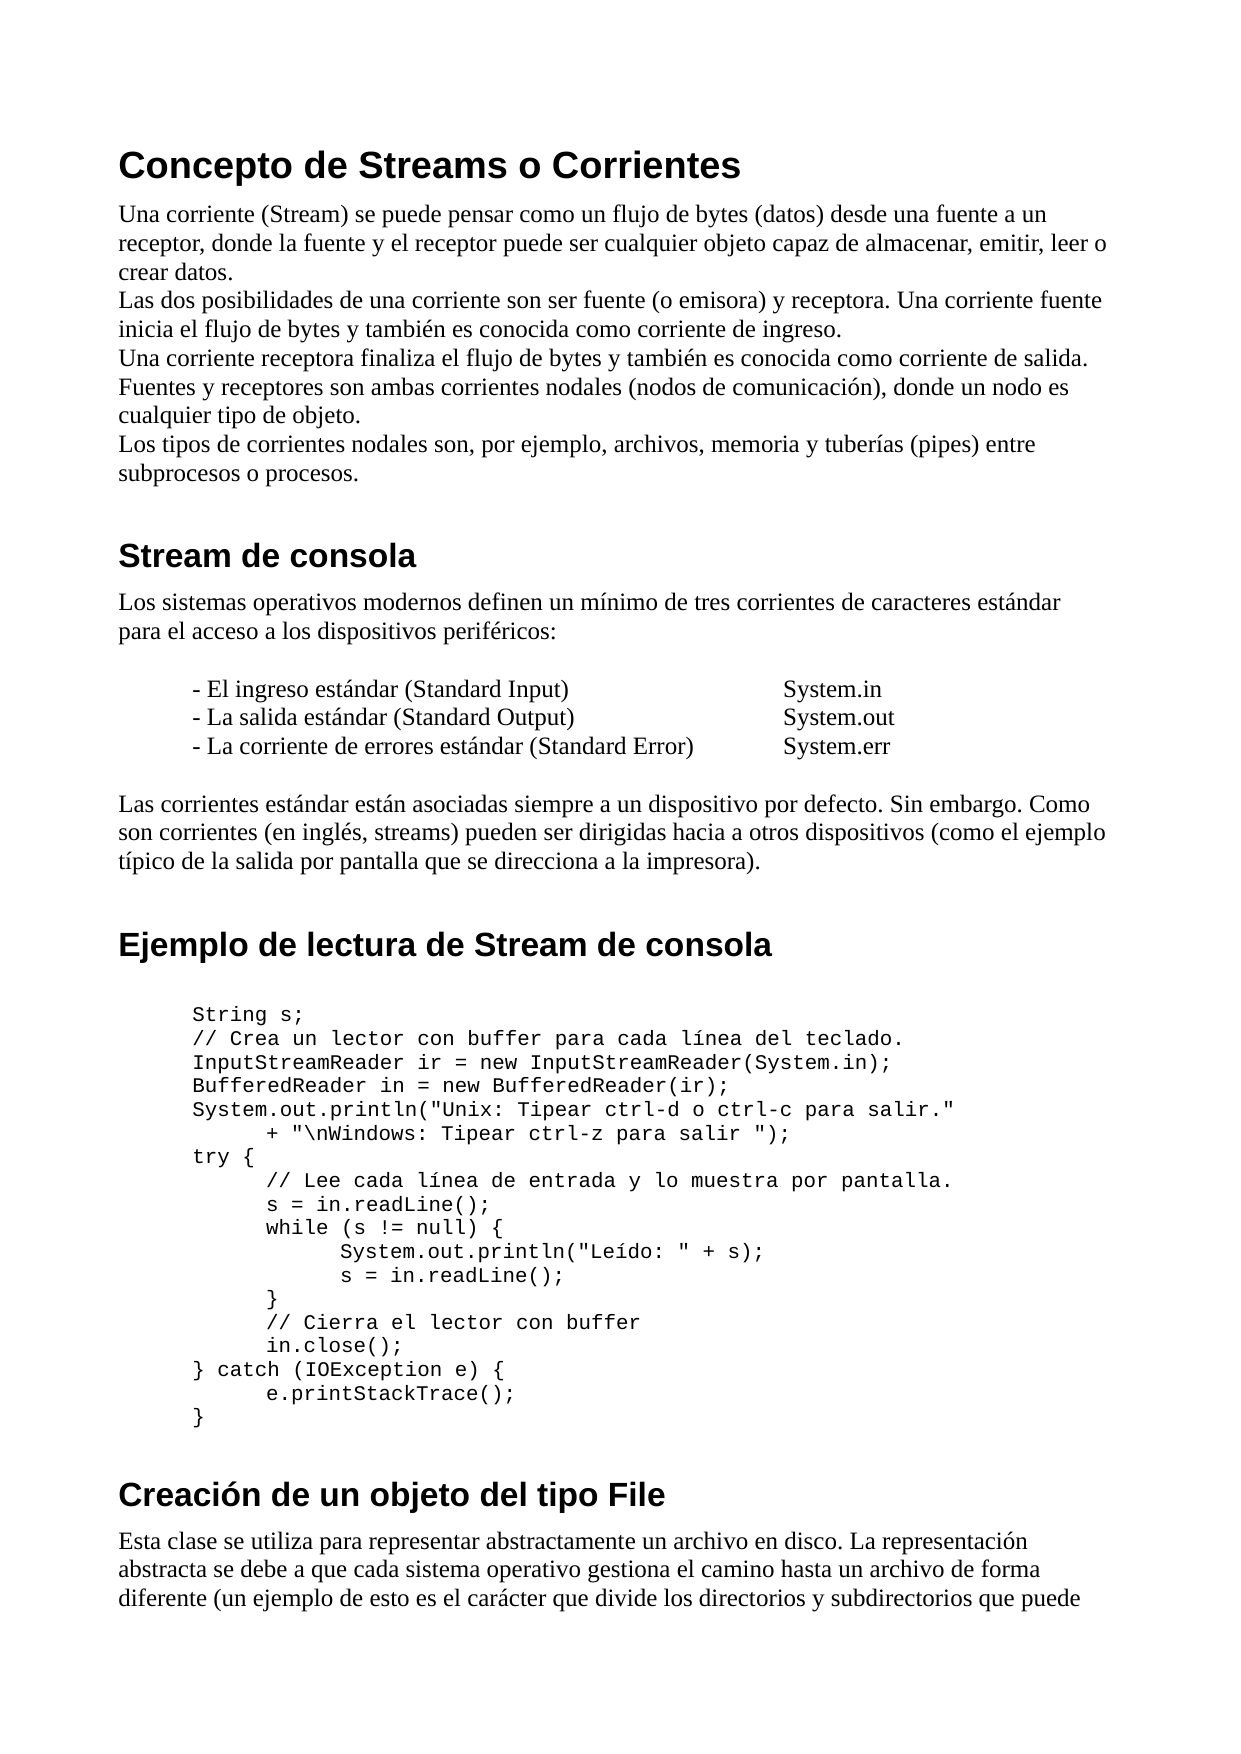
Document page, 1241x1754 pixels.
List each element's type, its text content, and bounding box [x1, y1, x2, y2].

text Fuentes y receptores son ambas corrientes nodales (nodos de comunicación), donde un nodo es [118, 372, 1122, 401]
subtitle Stream de consola [118, 536, 1122, 575]
text try { [118, 1146, 1122, 1170]
text BufferedReader in = new BufferedReader(ir); [118, 1075, 1122, 1099]
text - El ingreso estándar (Standard Input) System.in [118, 674, 1122, 702]
text // Lee cada línea de entrada y lo muestra por pantalla. [118, 1170, 1122, 1194]
text - La salida estándar (Standard Output) System.out [118, 702, 1122, 731]
text in.close(); [118, 1336, 1122, 1359]
text } [118, 1288, 1122, 1312]
text son corrientes (en inglés, streams) pueden ser dirigidas hacia a otros dispositivos (como el ejemplo [118, 817, 1122, 846]
text para el acceso a los dispositivos periféricos: [118, 616, 1122, 645]
subtitle Concepto de Streams o Corrientes [118, 143, 1122, 187]
text subprocesos o procesos. [118, 458, 1122, 487]
text System.out.println("Unix: Tipear ctrl-d o ctrl-c para salir." [118, 1099, 1122, 1123]
text // Crea un lector con buffer para cada línea del teclado. [118, 1028, 1122, 1052]
text Una corriente receptora finaliza el flujo de bytes y también es conocida como corriente de salida. [118, 343, 1122, 372]
text s = in.readLine(); [118, 1194, 1122, 1217]
text - La corriente de errores estándar (Standard Error) System.err [118, 731, 1122, 760]
text cualquier tipo de objeto. [118, 401, 1122, 429]
text abstracta se debe a que cada sistema operativo gestiona el camino hasta un archivo de forma [118, 1554, 1122, 1583]
text } catch (IOException e) { [118, 1359, 1122, 1383]
text Los tipos de corrientes nodales son, por ejemplo, archivos, memoria y tuberías (pipes) entre [118, 429, 1122, 458]
text s = in.readLine(); [118, 1264, 1122, 1288]
subtitle Ejemplo de lectura de Stream de consola [118, 924, 1122, 963]
text típico de la salida por pantalla que se direcciona a la impresora). [118, 846, 1122, 875]
text + "\nWindows: Tipear ctrl-z para salir "); [118, 1123, 1122, 1146]
text Los sistemas operativos modernos definen un mínimo de tres corrientes de caracteres estándar [118, 587, 1122, 616]
text } [118, 1406, 1122, 1430]
text // Cierra el lector con buffer [118, 1312, 1122, 1336]
text String s; [118, 1004, 1122, 1028]
subtitle Creación de un objeto del tipo File [118, 1474, 1122, 1513]
text Una corriente (Stream) se puede pensar como un flujo de bytes (datos) desde una fuente a un receptor, donde la fuente y el receptor puede ser cualquier objeto capaz de almacenar, emitir, leer o crear datos. [118, 199, 1122, 286]
text InputStreamReader ir = new InputStreamReader(System.in); [118, 1052, 1122, 1075]
text Esta clase se utiliza para representar abstractamente un archivo en disco. La representación [118, 1526, 1122, 1554]
text diferente (un ejemplo de esto es el carácter que divide los directorios y subdirectorios que puede [118, 1583, 1122, 1612]
text System.out.println("Leído: " + s); [118, 1241, 1122, 1264]
text while (s != null) { [118, 1217, 1122, 1241]
text Las corrientes estándar están asociadas siempre a un dispositivo por defecto. Sin embargo. Como [118, 789, 1122, 817]
text e.printStackTrace(); [118, 1383, 1122, 1406]
text Las dos posibilidades de una corriente son ser fuente (o emisora) y receptora. Una corriente fuente inicia el flujo de bytes y también es conocida como corriente de ingreso. [118, 286, 1122, 343]
